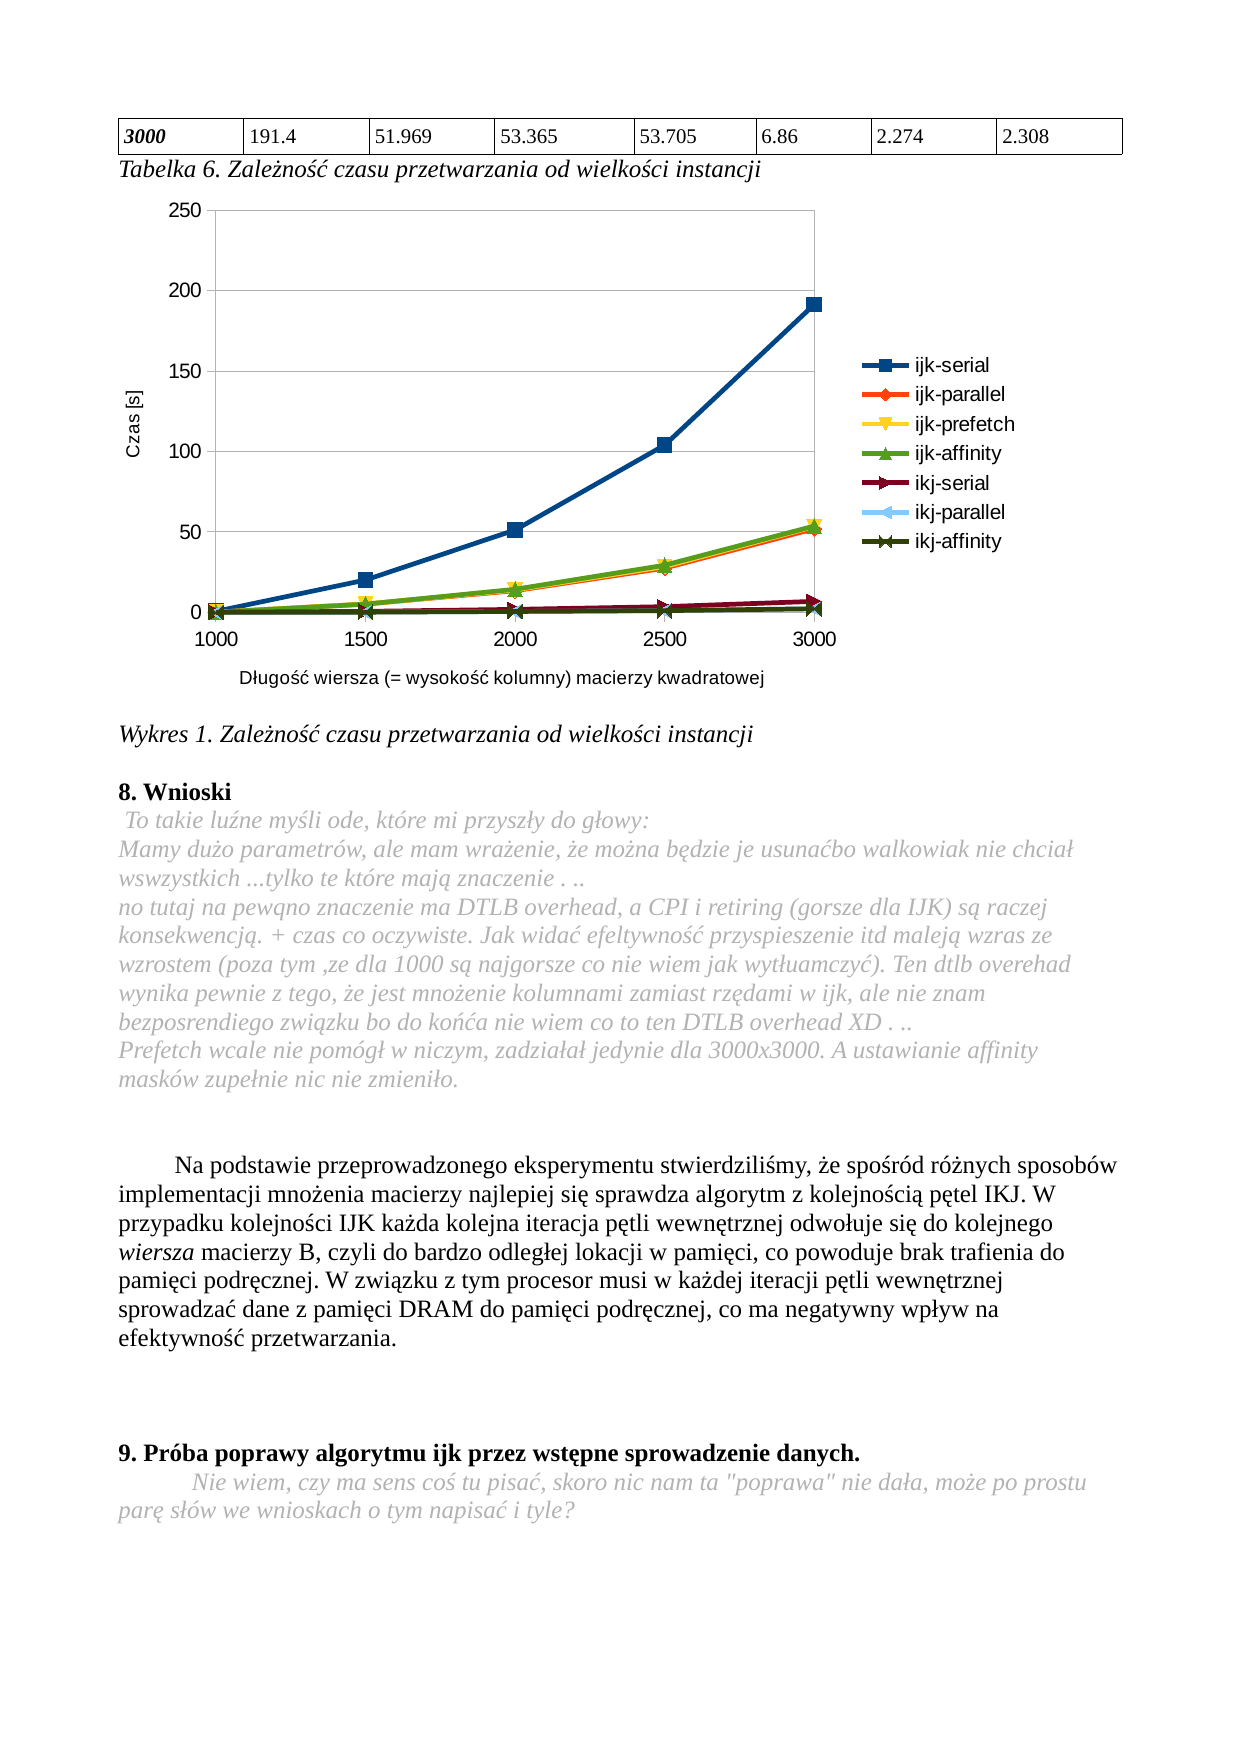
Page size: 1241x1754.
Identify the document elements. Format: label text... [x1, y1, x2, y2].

text 9. Próba poprawy algorytmu ijk przez wstępne sprowadzenie danych. [118, 1438, 1122, 1467]
text 8. Wnioski [118, 777, 1122, 806]
table_cell 53.705 [635, 119, 756, 154]
table_cell 51.969 [370, 119, 494, 154]
table_cell 3000 [119, 119, 243, 154]
text To takie luźne myśli ode, które mi przyszły do głowy: [118, 806, 1122, 834]
text Prefetch wcale nie pomógł w niczym, zadziałał jedynie dla 3000x3000. A ustawianie affinity masków zupełnie nic nie zmieniło. [118, 1036, 1122, 1093]
table_cell 191.4 [244, 119, 369, 154]
table_cell 2.308 [997, 119, 1122, 154]
text Na podstawie przeprowadzonego eksperymentu stwierdziliśmy, że spośród różnych sposobów implementacji mnożenia macierzy najlepiej się sprawdza algorytm z kolejnością pętel IKJ. W przypadku kolejności IJK każda kolejna iteracja pętli wewnętrznej odwołuje się do kolejnego wiersza macierzy B, czyli do bardzo odległej lokacji w pamięci, co powoduje brak trafienia do pamięci podręcznej. W związku z tym procesor musi w każdej iteracji pętli wewnętrznej sprowadzać dane z pamięci DRAM do pamięci podręcznej, co ma negatywny wpływ na efektywność przetwarzania. [118, 1151, 1122, 1352]
table_cell 6.86 [757, 119, 871, 154]
text Mamy dużo parametrów, ale mam wrażenie, że można będzie je usunaćbo walkowiak nie chciał wswzystkich ...tylko te które mają znaczenie . .. [118, 834, 1122, 892]
text no tutaj na pewqno znaczenie ma DTLB overhead, a CPI i retiring (gorsze dla IJK) są raczej konsekwencją. + czas co oczywiste. Jak widać efeltywność przyspieszenie itd maleją wzras ze wzrostem (poza tym ,ze dla 1000 są najgorsze co nie wiem jak wytłuamczyć). Ten dtlb overehad wynika pewnie z tego, że jest mnożenie kolumnami zamiast rzędami w ijk, ale nie znam bezposrendiego związku bo do końća nie wiem co to ten DTLB overhead XD . .. [118, 892, 1122, 1036]
text Nie wiem, czy ma sens coś tu pisać, skoro nic nam ta "poprawa" nie dała, może po prostu parę słów we wnioskach o tym napisać i tyle? [118, 1467, 1122, 1524]
text Tabelka 6. Zależność czasu przetwarzania od wielkości instancji [118, 155, 1122, 183]
table_cell 53.365 [495, 119, 634, 154]
text Wykres 1. Zależność czasu przetwarzania od wielkości instancji [118, 183, 1122, 748]
table_cell 2.274 [872, 119, 996, 154]
